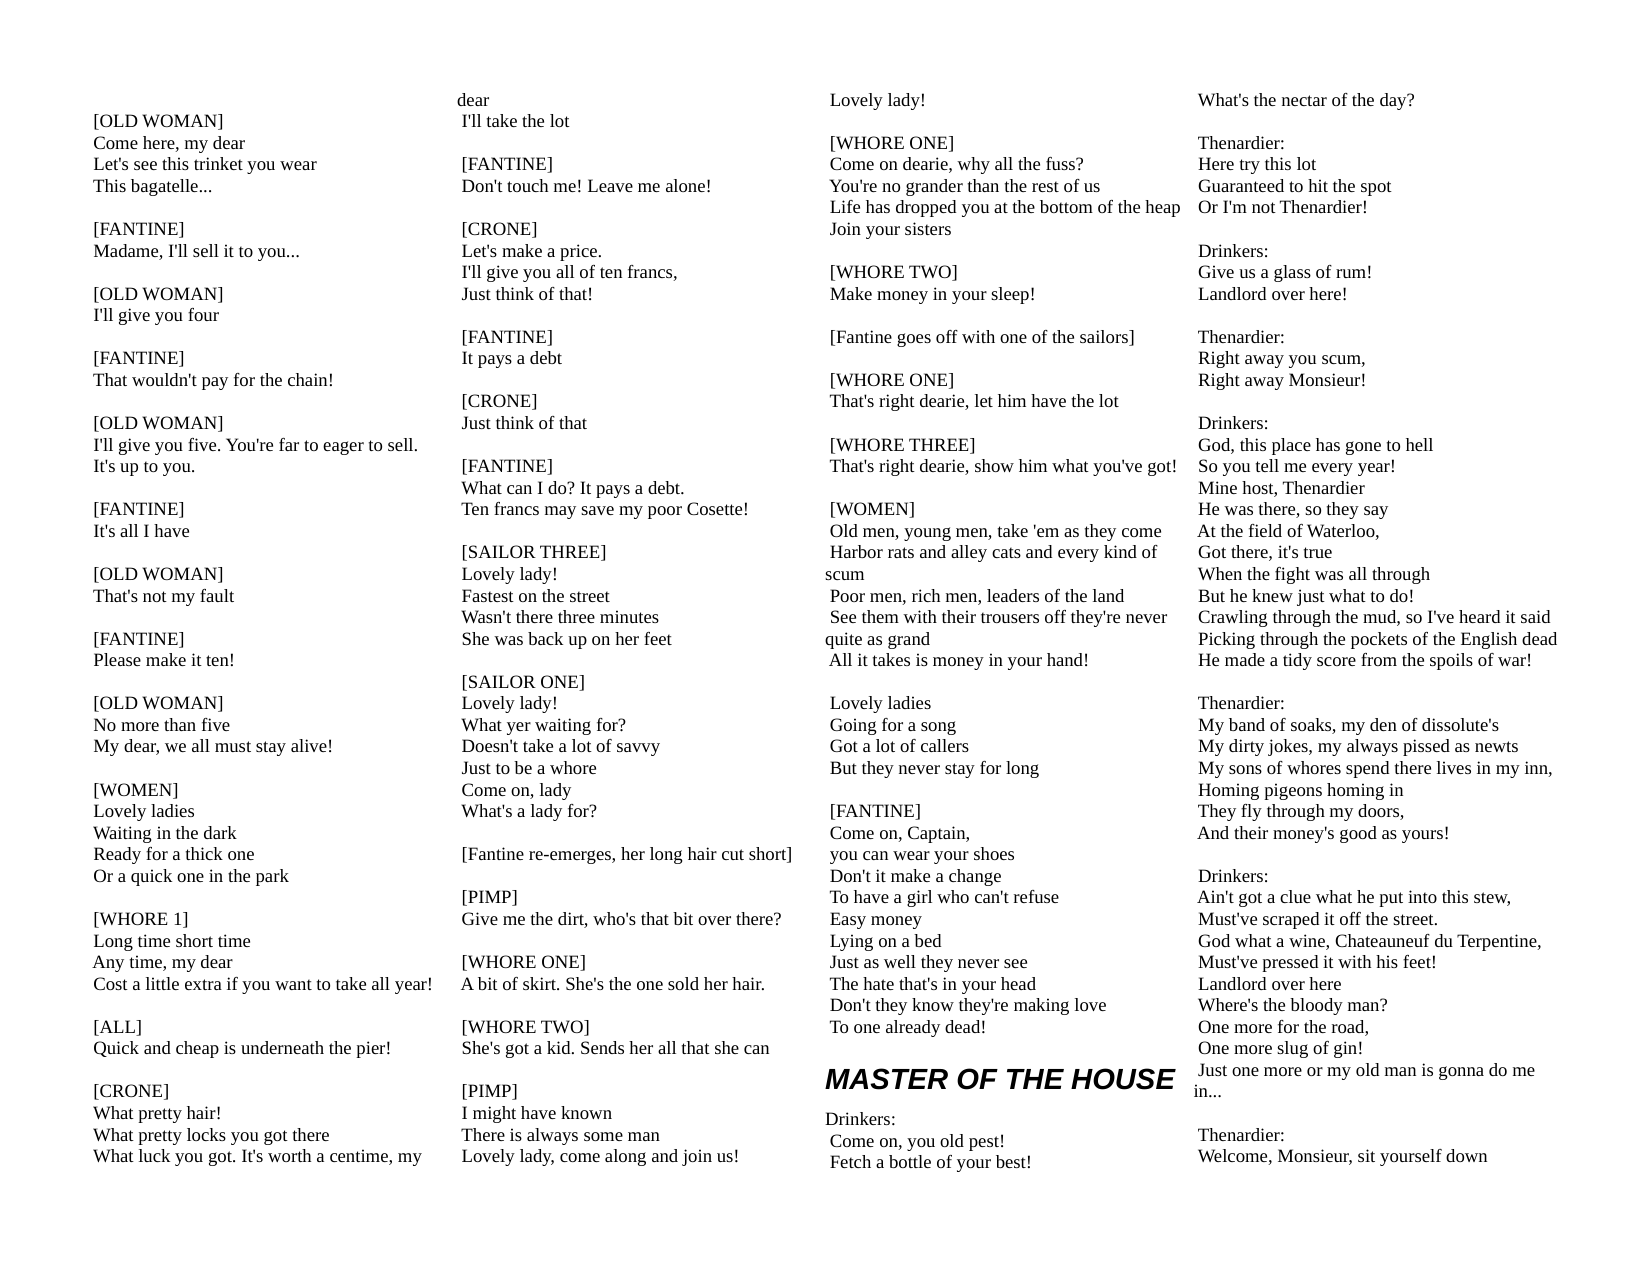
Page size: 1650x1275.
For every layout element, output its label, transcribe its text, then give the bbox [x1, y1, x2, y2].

text I'll give you four [88, 304, 457, 326]
text [FANTINE] [457, 326, 825, 347]
text [WHORE ONE] [457, 951, 825, 973]
text Harbor rats and alley cats and every kind of scum [825, 541, 1193, 584]
text Make money in your sleep! [825, 283, 1193, 304]
text Welcome, Monsieur, sit yourself down [1193, 1145, 1561, 1167]
text That wouldn't pay for the chain! [88, 369, 457, 390]
text Let's see this trinket you wear [88, 153, 457, 175]
text My band of soaks, my den of dissolute's [1193, 714, 1561, 735]
text [OLD WOMAN] [88, 283, 457, 304]
text What's a lady for? [457, 800, 825, 822]
text I'll give you all of ten francs, [457, 261, 825, 283]
text Lovely lady! [457, 563, 825, 584]
text What luck you got. It's worth a centime, my [88, 1145, 457, 1167]
text My dear, we all must stay alive! [88, 735, 457, 757]
text [WHORE THREE] [825, 433, 1193, 455]
text Fastest on the street [457, 584, 825, 606]
text Ready for a thick one [88, 843, 457, 865]
text [OLD WOMAN] [88, 692, 457, 714]
text Here try this lot [1193, 153, 1561, 175]
text I might have known [457, 1102, 825, 1123]
text [WHORE ONE] [825, 369, 1193, 390]
text Long time short time [88, 929, 457, 951]
text I'll give you five. You're far to eager to sell. [88, 433, 457, 455]
text Landlord over here [1193, 973, 1561, 994]
text He was there, so they say [1193, 498, 1561, 520]
text Where's the bloody man? [1193, 994, 1561, 1016]
text Lovely ladies [825, 692, 1193, 714]
text He made a tidy score from the spoils of war! [1193, 649, 1561, 671]
text That's not my fault [88, 584, 457, 606]
text It's all I have [88, 520, 457, 541]
text Right away Monsieur! [1193, 369, 1561, 390]
text dear [457, 88, 825, 110]
text Let's make a price. [457, 239, 825, 261]
text She's got a kid. Sends her all that she can [457, 1037, 825, 1059]
text Just as well they never see [825, 951, 1193, 973]
text Don't it make a change [825, 865, 1193, 886]
text [Fantine re-emerges, her long hair cut short] [457, 843, 825, 865]
text Just think of that [457, 412, 825, 433]
text Easy money [825, 908, 1193, 929]
text [SAILOR THREE] [457, 541, 825, 563]
text [FANTINE] [88, 628, 457, 649]
text [OLD WOMAN] [88, 110, 457, 132]
text To one already dead! [825, 1016, 1193, 1037]
text Or I'm not Thenardier! [1193, 196, 1561, 218]
text To have a girl who can't refuse [825, 886, 1193, 908]
text All it takes is money in your hand! [825, 649, 1193, 671]
text Please make it ten! [88, 649, 457, 671]
text Or a quick one in the park [88, 865, 457, 886]
text I'll take the lot [457, 110, 825, 132]
text [WHORE 1] [88, 908, 457, 929]
text A bit of skirt. She's the one sold her hair. [457, 973, 825, 994]
text Join your sisters [825, 218, 1193, 239]
text [CRONE] [88, 1080, 457, 1102]
text [OLD WOMAN] [88, 412, 457, 433]
text What pretty hair! [88, 1102, 457, 1123]
text Thenardier: [1193, 132, 1561, 153]
text God what a wine, Chateauneuf du Terpentine, [1193, 929, 1561, 951]
text [CRONE] [457, 390, 825, 412]
text At the field of Waterloo, [1193, 520, 1561, 541]
text So you tell me every year! [1193, 455, 1561, 477]
text Madame, I'll sell it to you... [88, 239, 457, 261]
text It's up to you. [88, 455, 457, 477]
text Wasn't there three minutes [457, 606, 825, 628]
text Lovely ladies [88, 800, 457, 822]
text Fetch a bottle of your best! [825, 1151, 1193, 1173]
text Picking through the pockets of the English dead [1193, 628, 1561, 649]
text Guaranteed to hit the spot [1193, 175, 1561, 196]
text You're no grander than the rest of us [825, 175, 1193, 196]
text Waiting in the dark [88, 822, 457, 843]
text Cost a little extra if you want to take all year! [88, 973, 457, 994]
text What pretty locks you got there [88, 1123, 457, 1145]
text [ALL] [88, 1016, 457, 1037]
text What can I do? It pays a debt. [457, 477, 825, 498]
text Going for a song [825, 714, 1193, 735]
text [FANTINE] [88, 218, 457, 239]
text Mine host, Thenardier [1193, 477, 1561, 498]
text [FANTINE] [88, 498, 457, 520]
text [WOMEN] [825, 498, 1193, 520]
text It pays a debt [457, 347, 825, 369]
text [WOMEN] [88, 778, 457, 800]
text [OLD WOMAN] [88, 563, 457, 584]
text Come on, Captain, [825, 822, 1193, 843]
text That's right dearie, let him have the lot [825, 390, 1193, 412]
text Come on, you old pest! [825, 1130, 1193, 1151]
text Doesn't take a lot of savvy [457, 735, 825, 757]
text Just to be a whore [457, 757, 825, 778]
text But he knew just what to do! [1193, 584, 1561, 606]
text Drinkers: [1193, 412, 1561, 433]
text Crawling through the mud, so I've heard it said [1193, 606, 1561, 628]
text Come on dearie, why all the fuss? [825, 153, 1193, 175]
text Got there, it's true [1193, 541, 1561, 563]
text Lovely lady, come along and join us! [457, 1145, 825, 1167]
subtitle MASTER OF THE HOUSE [825, 1062, 1193, 1096]
text Just think of that! [457, 283, 825, 304]
text Must've pressed it with his feet! [1193, 951, 1561, 973]
text Lovely lady! [457, 692, 825, 714]
text Give us a glass of rum! [1193, 261, 1561, 283]
text One more slug of gin! [1193, 1037, 1561, 1059]
text [FANTINE] [825, 800, 1193, 822]
text She was back up on her feet [457, 628, 825, 649]
text Drinkers: [1193, 239, 1561, 261]
text My dirty jokes, my always pissed as newts [1193, 735, 1561, 757]
text What's the nectar of the day? [1193, 88, 1561, 110]
text The hate that's in your head [825, 973, 1193, 994]
text God, this place has gone to hell [1193, 433, 1561, 455]
text One more for the road, [1193, 1016, 1561, 1037]
text Lying on a bed [825, 929, 1193, 951]
text And their money's good as yours! [1193, 822, 1561, 843]
text But they never stay for long [825, 757, 1193, 778]
text [SAILOR ONE] [457, 671, 825, 692]
text See them with their trousers off they're never quite as grand [825, 606, 1193, 649]
text [Fantine goes off with one of the sailors] [825, 326, 1193, 347]
text [WHORE TWO] [825, 261, 1193, 283]
text Don't touch me! Leave me alone! [457, 175, 825, 196]
text When the fight was all through [1193, 563, 1561, 584]
text That's right dearie, show him what you've got! [825, 455, 1193, 477]
text Landlord over here! [1193, 283, 1561, 304]
text Got a lot of callers [825, 735, 1193, 757]
text No more than five [88, 714, 457, 735]
text [FANTINE] [88, 347, 457, 369]
text [FANTINE] [457, 455, 825, 477]
text Old men, young men, take 'em as they come [825, 520, 1193, 541]
text Drinkers: [825, 1108, 1193, 1130]
text Come on, lady [457, 778, 825, 800]
text [CRONE] [457, 218, 825, 239]
text My sons of whores spend there lives in my inn, [1193, 757, 1561, 778]
text Poor men, rich men, leaders of the land [825, 584, 1193, 606]
text [WHORE TWO] [457, 1016, 825, 1037]
text Give me the dirt, who's that bit over there? [457, 908, 825, 929]
text Drinkers: [1193, 865, 1561, 886]
text Must've scraped it off the street. [1193, 908, 1561, 929]
text This bagatelle... [88, 175, 457, 196]
text Life has dropped you at the bottom of the heap [825, 196, 1193, 218]
text Just one more or my old man is gonna do me in... [1193, 1059, 1561, 1102]
text What yer waiting for? [457, 714, 825, 735]
text Thenardier: [1193, 692, 1561, 714]
text Right away you scum, [1193, 347, 1561, 369]
text [PIMP] [457, 1080, 825, 1102]
text Thenardier: [1193, 326, 1561, 347]
text Don't they know they're making love [825, 994, 1193, 1016]
text Lovely lady! [825, 88, 1193, 110]
text Come here, my dear [88, 132, 457, 153]
text Quick and cheap is underneath the pier! [88, 1037, 457, 1059]
text They fly through my doors, [1193, 800, 1561, 822]
text Homing pigeons homing in [1193, 778, 1561, 800]
text Ain't got a clue what he put into this stew, [1193, 886, 1561, 908]
text Any time, my dear [88, 951, 457, 973]
text [FANTINE] [457, 153, 825, 175]
text There is always some man [457, 1123, 825, 1145]
text Ten francs may save my poor Cosette! [457, 498, 825, 520]
text Thenardier: [1193, 1123, 1561, 1145]
text [PIMP] [457, 886, 825, 908]
text [WHORE ONE] [825, 132, 1193, 153]
text you can wear your shoes [825, 843, 1193, 865]
